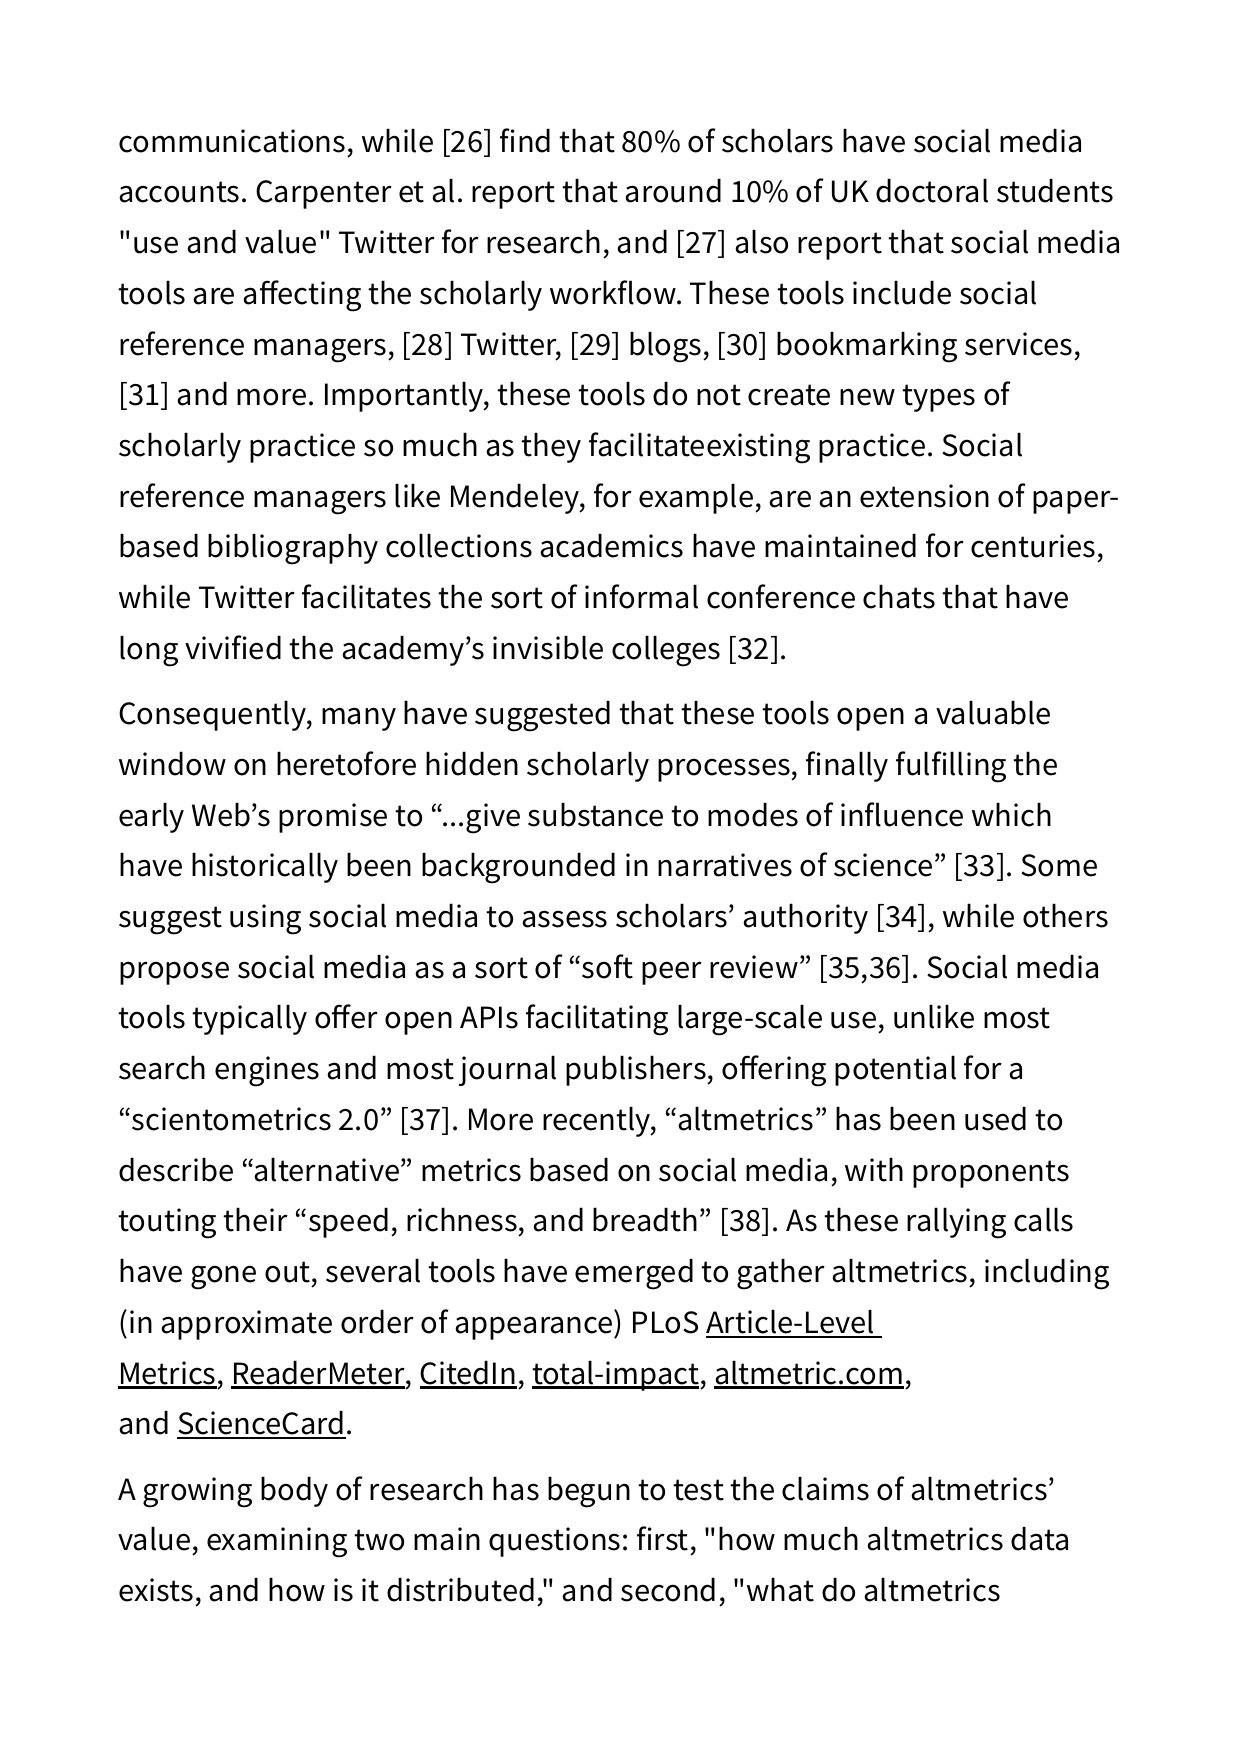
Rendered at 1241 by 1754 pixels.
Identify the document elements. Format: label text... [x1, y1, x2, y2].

text communications, while [26] find that 80% of scholars have social media accounts. Carpenter et al. report that around 10% of UK doctoral students "use and value" Twitter for research, and [27] also report that social media tools are affecting the scholarly workflow. These tools include social reference managers, [28] Twitter, [29] blogs, [30] bookmarking services, [31] and more. Importantly, these tools do not create new types of scholarly practice so much as they facilitateexisting practice. Social reference managers like Mendeley, for example, are an extension of paper-based bibliography collections academics have maintained for centuries, while Twitter facilitates the sort of informal conference chats that have long vivified the academy’s invisible colleges [32]. [118, 118, 1122, 668]
text Consequently, many have suggested that these tools open a valuable window on heretofore hidden scholarly processes, finally fulfilling the early Web’s promise to “...give substance to modes of influence which have historically been backgrounded in narratives of science” [33]. Some suggest using social media to assess scholars’ authority [34], while others propose social media as a sort of “soft peer review” [35,36]. Social media tools typically offer open APIs facilitating large-scale use, unlike most search engines and most journal publishers, offering potential for a “scientometrics 2.0” [37]. More recently, “altmetrics” has been used to describe “alternative” metrics based on social media, with proponents touting their “speed, richness, and breadth” [38]. As these rallying calls have gone out, several tools have emerged to gather altmetrics, including (in approximate order of appearance) PLoS Article-Level Metrics, ReaderMeter, CitedIn, total-impact, altmetric.com, and ScienceCard. [118, 691, 1122, 1443]
text A growing body of research has begun to test the claims of altmetrics’ value, examining two main questions: first, "how much altmetrics data exists, and how is it distributed," and second, "what do altmetrics [118, 1466, 1122, 1610]
